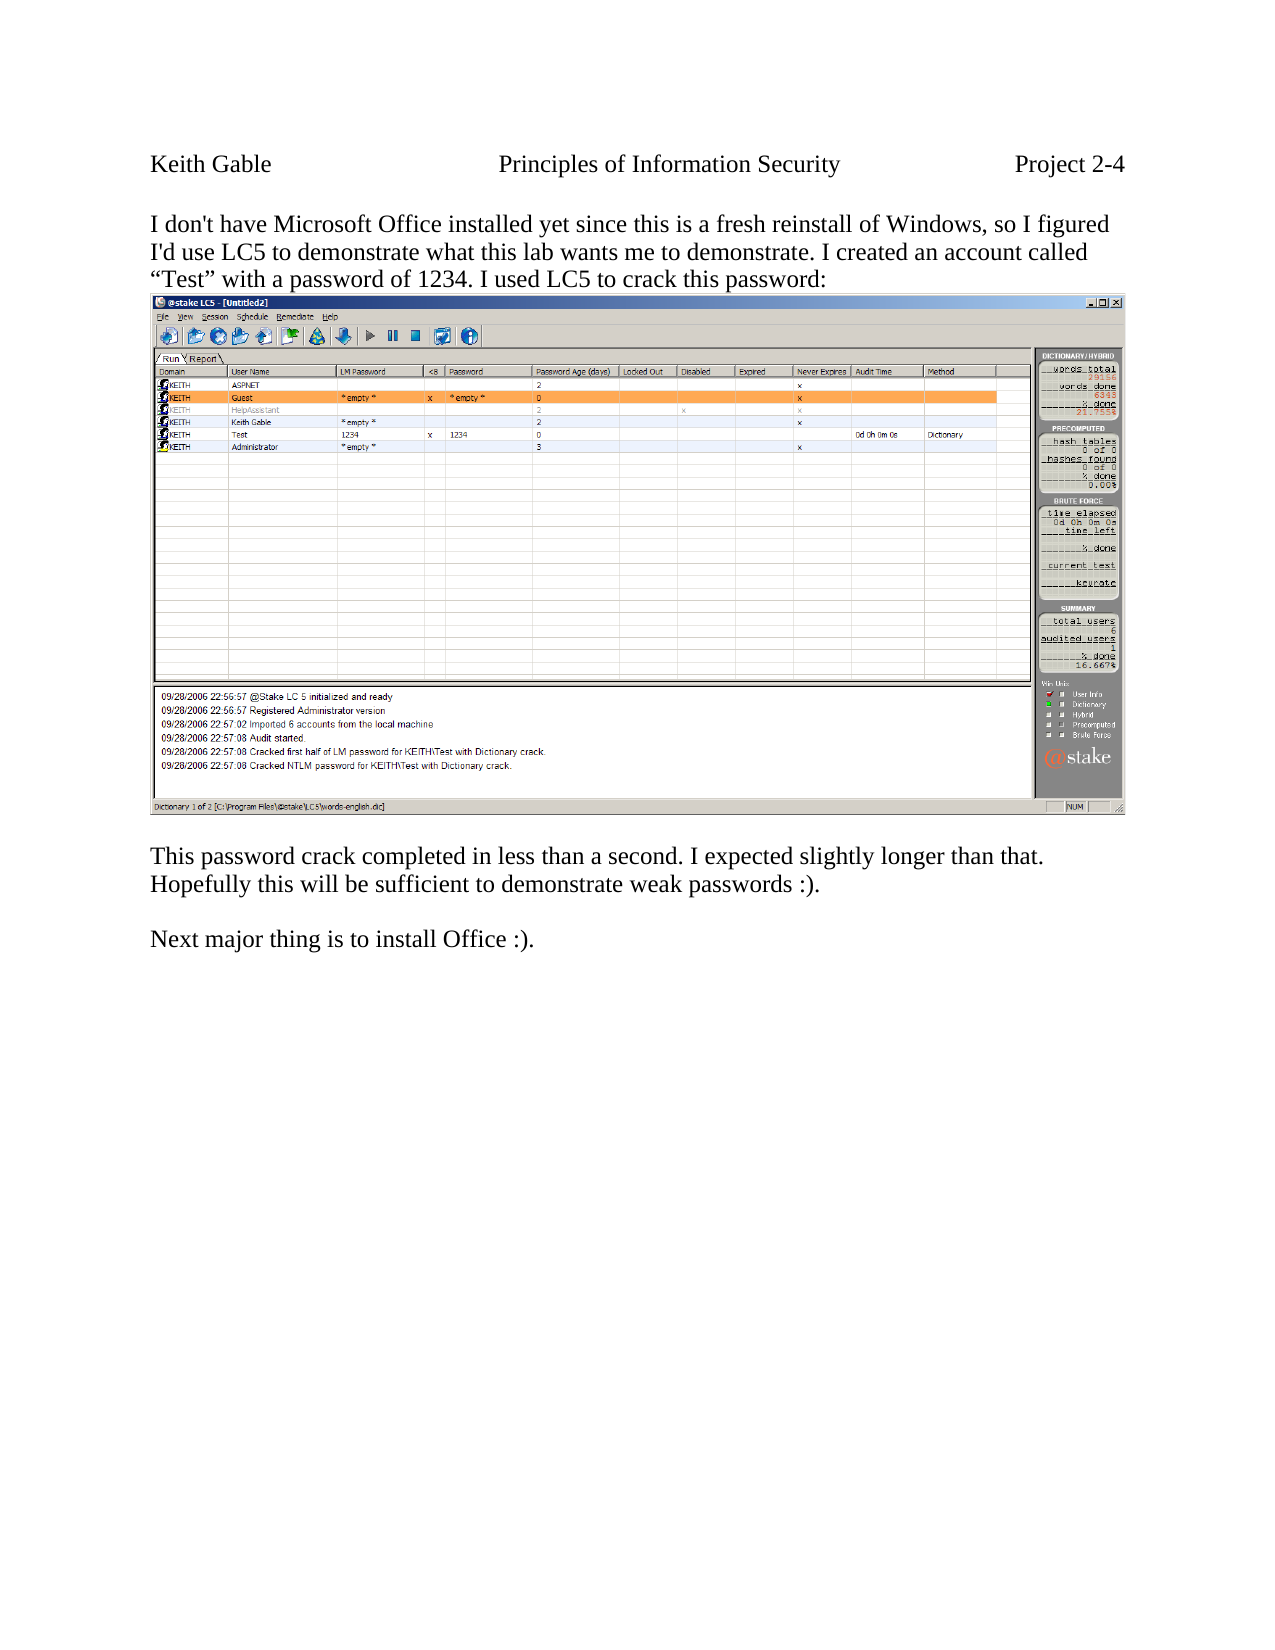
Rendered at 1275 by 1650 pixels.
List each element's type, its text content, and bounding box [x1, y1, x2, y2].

text This password crack completed in less than a second. I expected slightly longer than that. Hopefully this will be sufficient to demonstrate weak passwords :). [150, 842, 1125, 898]
picture [150, 293, 1125, 815]
text Next major thing is to install Office :). [150, 925, 1125, 953]
text I don't have Microsoft Office installed yet since this is a fresh reinstall of Windows, so I figured I'd use LC5 to demonstrate what this lab wants me to demonstrate. I created an account called “Test” with a password of 1234. I used LC5 to crack this password: [150, 210, 1125, 293]
